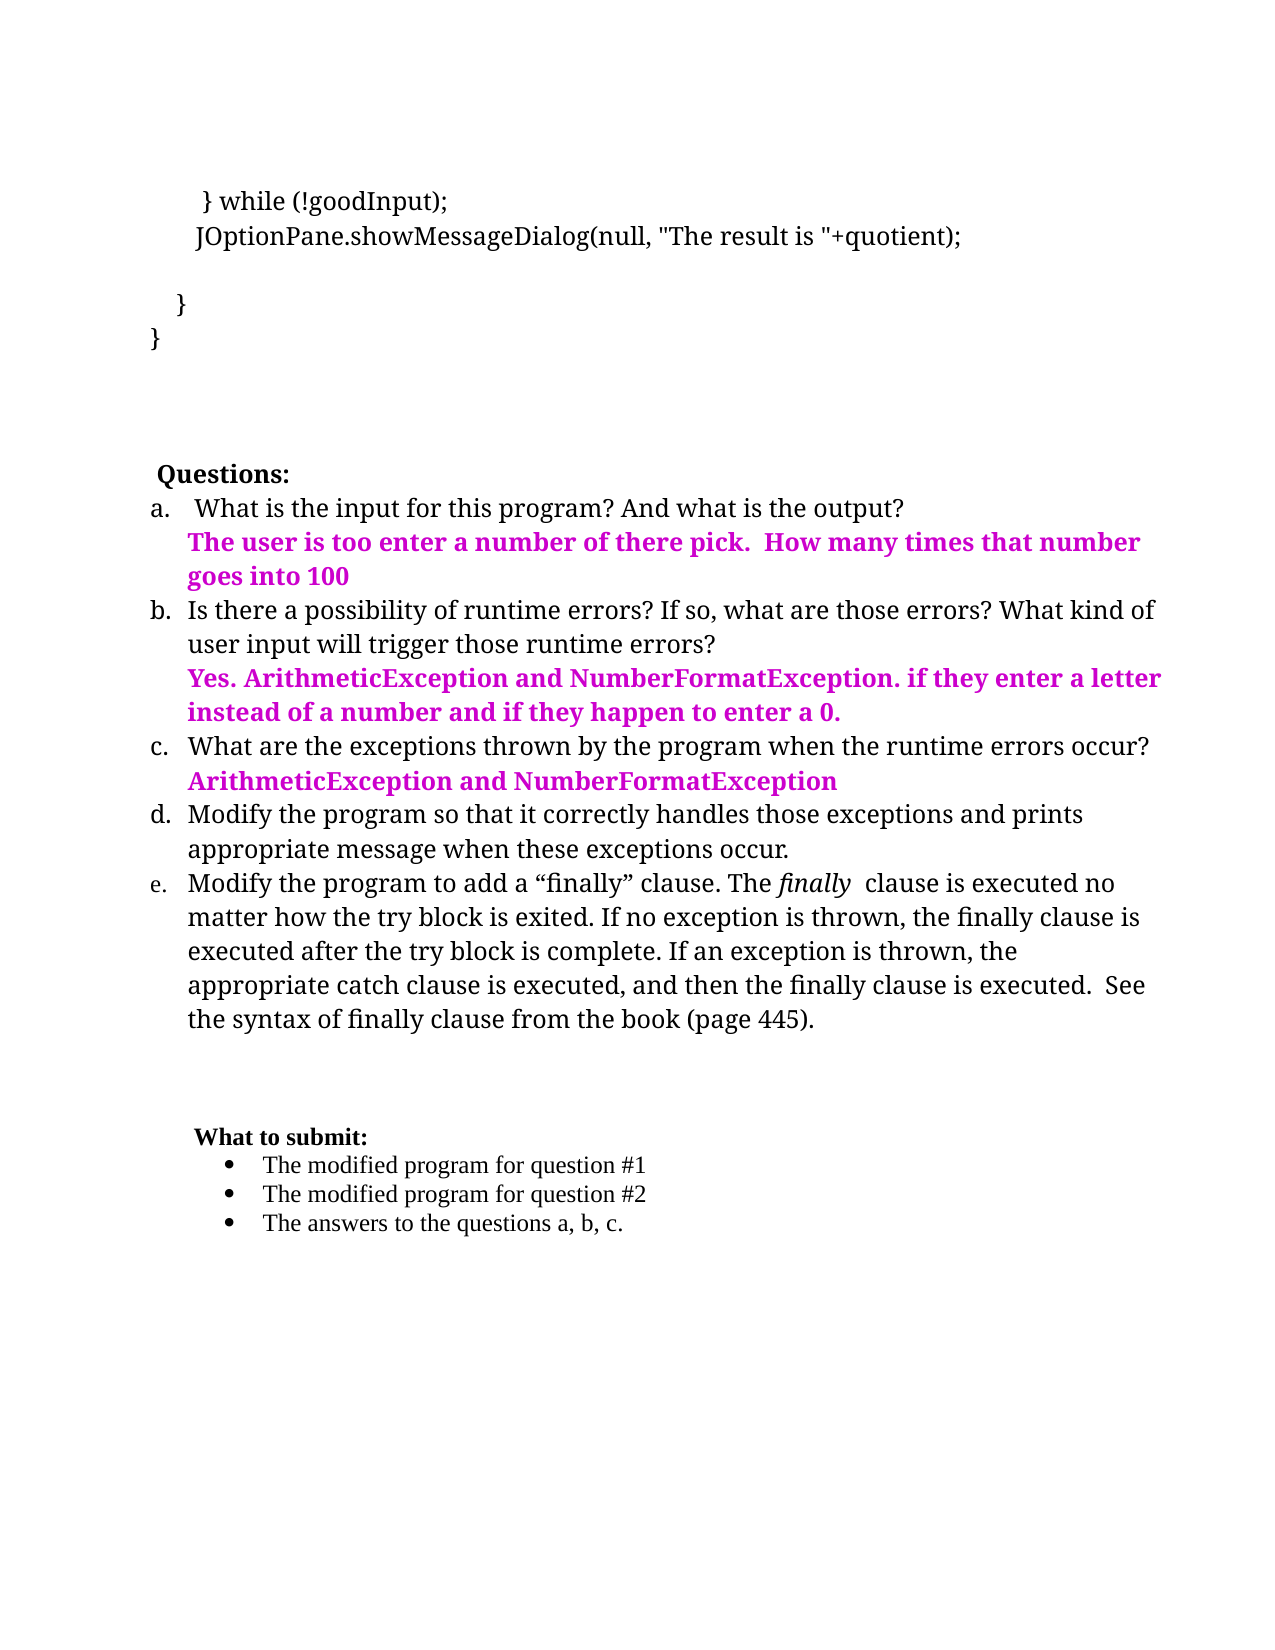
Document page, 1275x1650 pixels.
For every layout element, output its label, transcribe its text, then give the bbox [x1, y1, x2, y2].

list Modify the program so that it correctly handles those exceptions and prints appropriate message when these exceptions occur. [150, 797, 1162, 865]
list } [150, 320, 1162, 354]
list } [150, 286, 1162, 320]
list Questions: [150, 457, 1162, 491]
list Yes. ArithmeticException and NumberFormatException. if they enter a letter instead of a number and if they happen to enter a 0. [150, 661, 1162, 729]
list The modified program for question #1 [225, 1151, 1162, 1179]
list Is there a possibility of runtime errors? If so, what are those errors? What kind of user input will trigger those runtime errors? [150, 593, 1162, 661]
list } while (!goodInput); [150, 184, 1162, 218]
list Modify the program to add a “finally” clause. The finally clause is executed no matter how the try block is exited. If no exception is thrown, the finally clause is executed after the try block is complete. If an exception is thrown, the appropriate catch clause is executed, and then the finally clause is executed. See the syntax of finally clause from the book (page 445). [150, 865, 1162, 1036]
list The answers to the questions a, b, c. [225, 1208, 1162, 1237]
list The modified program for question #2 [225, 1179, 1162, 1208]
list JOptionPane.showMessageDialog(null, "The result is "+quotient); [150, 218, 1162, 252]
list What is the input for this program? And what is the output? [150, 491, 1162, 525]
list The user is too enter a number of there pick. How many times that number goes into 100 [150, 525, 1162, 593]
text What to submit: [112, 1122, 1162, 1151]
list What are the exceptions thrown by the program when the runtime errors occur? [150, 729, 1162, 763]
list ArithmeticException and NumberFormatException [150, 763, 1162, 797]
